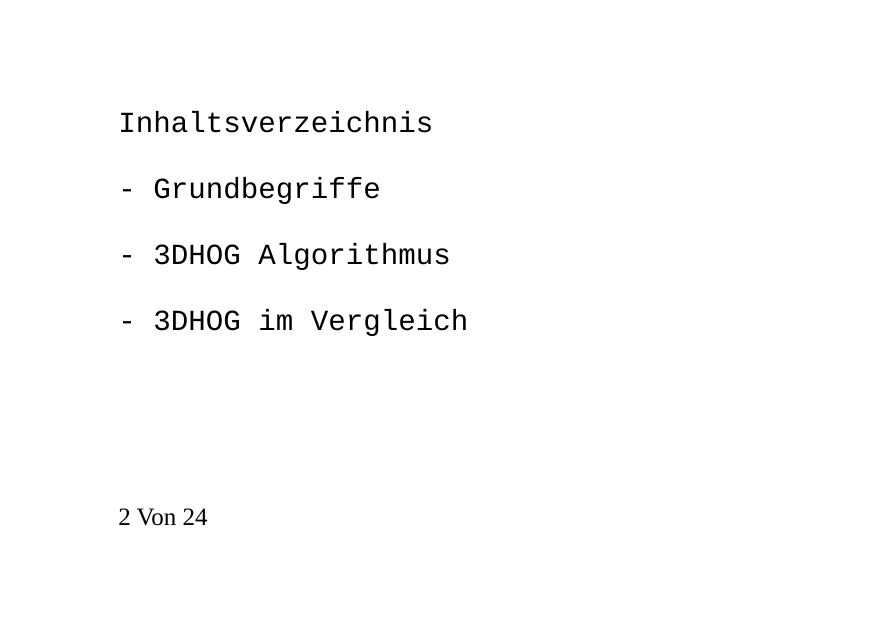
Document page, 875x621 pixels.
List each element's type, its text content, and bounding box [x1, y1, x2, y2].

text - 3DHOG im Vergleich [118, 306, 756, 339]
text - 3DHOG Algorithmus [118, 240, 756, 273]
text Inhaltsverzeichnis [118, 108, 756, 141]
text - Grundbegriffe [118, 174, 756, 207]
